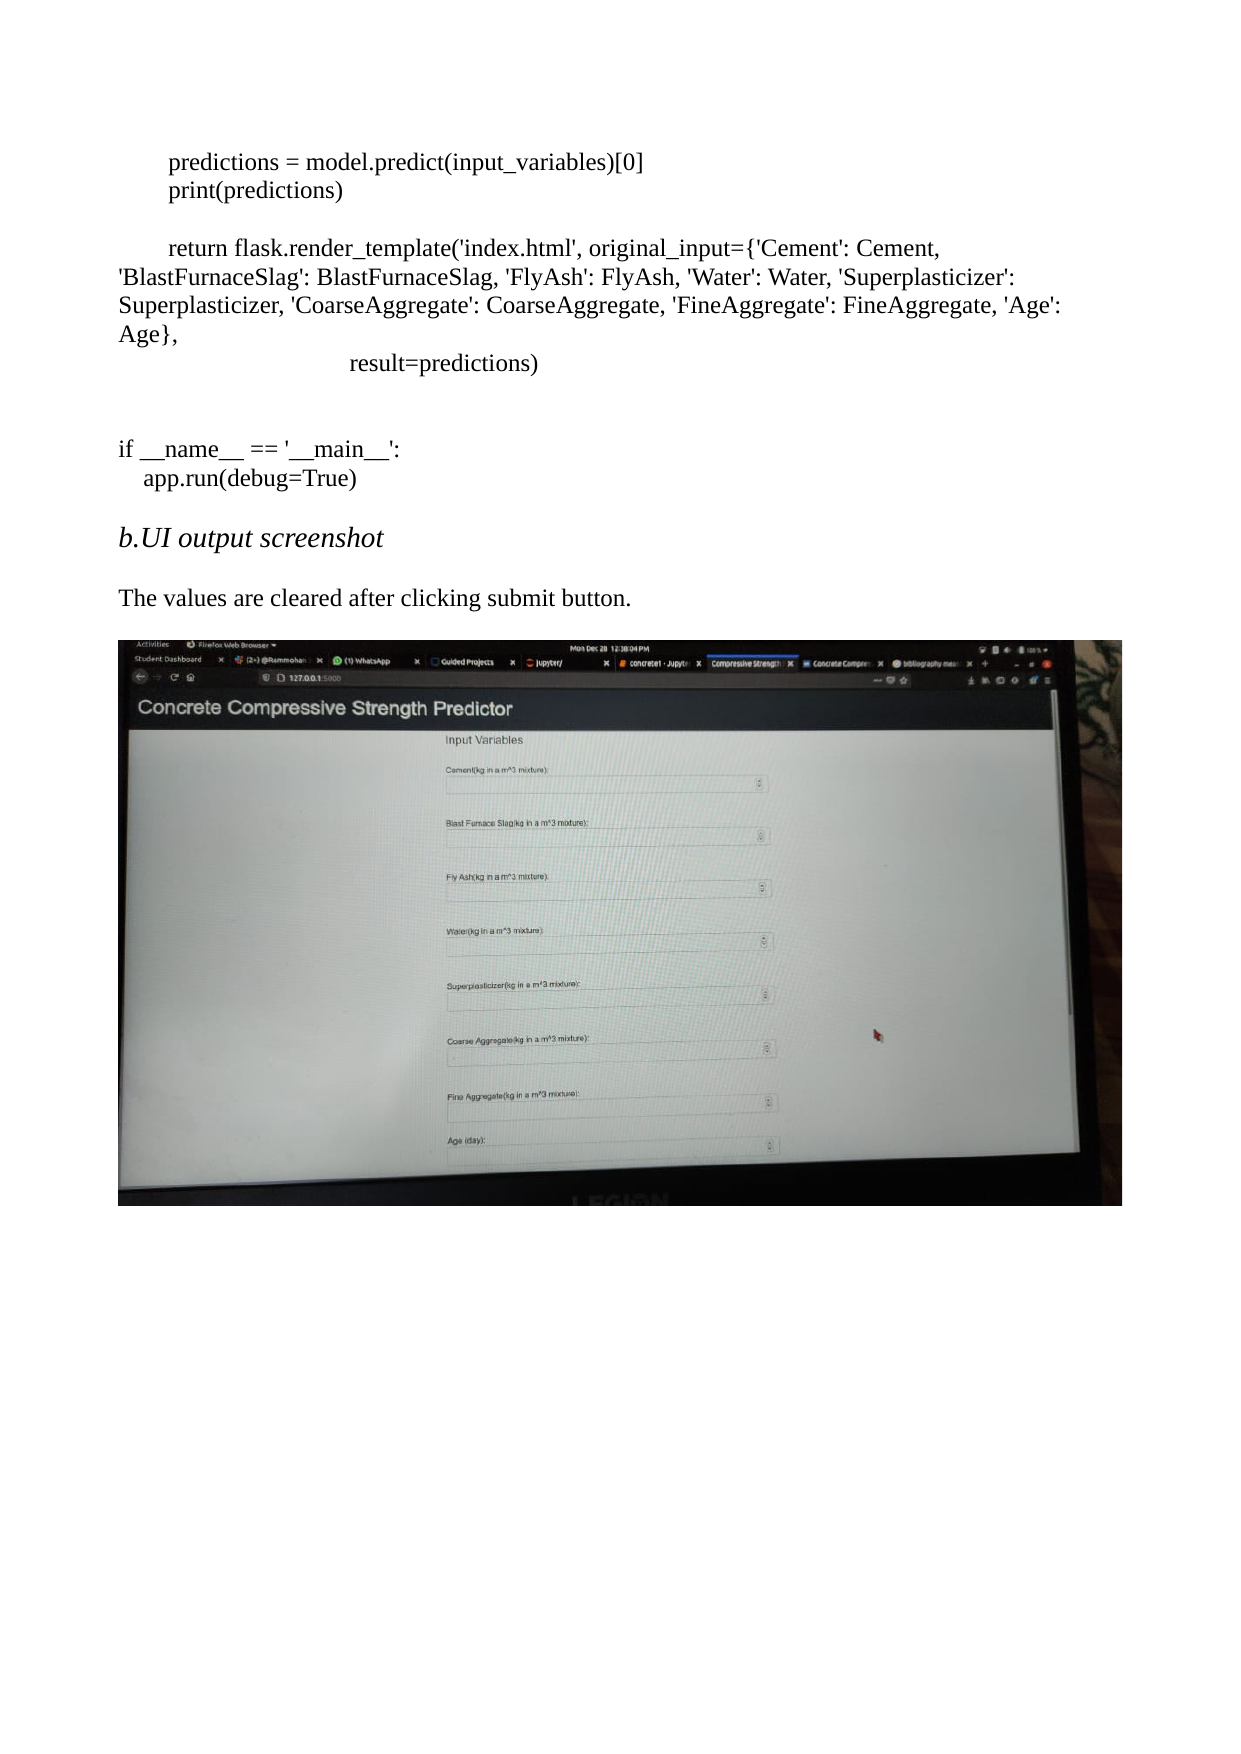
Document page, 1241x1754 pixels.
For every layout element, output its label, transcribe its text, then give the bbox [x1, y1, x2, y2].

text if __name__ == '__main__': [118, 434, 1122, 463]
picture [118, 640, 1123, 1206]
text print(predictions) [118, 176, 1122, 204]
text b.UI output screenshot [118, 521, 1122, 554]
text result=predictions) [118, 348, 1122, 377]
text app.run(debug=True) [118, 463, 1122, 492]
text predictions = model.predict(input_variables)[0] [118, 147, 1122, 176]
text The values are cleared after clicking submit button. [118, 583, 1122, 612]
text return flask.render_template('index.html', original_input={'Cement': Cement, 'BlastFurnaceSlag': BlastFurnaceSlag, 'FlyAsh': FlyAsh, 'Water': Water, 'Superplasticizer': Superplasticizer, 'CoarseAggregate': CoarseAggregate, 'FineAggregate': FineAggregate, 'Age': Age}, [118, 233, 1122, 348]
